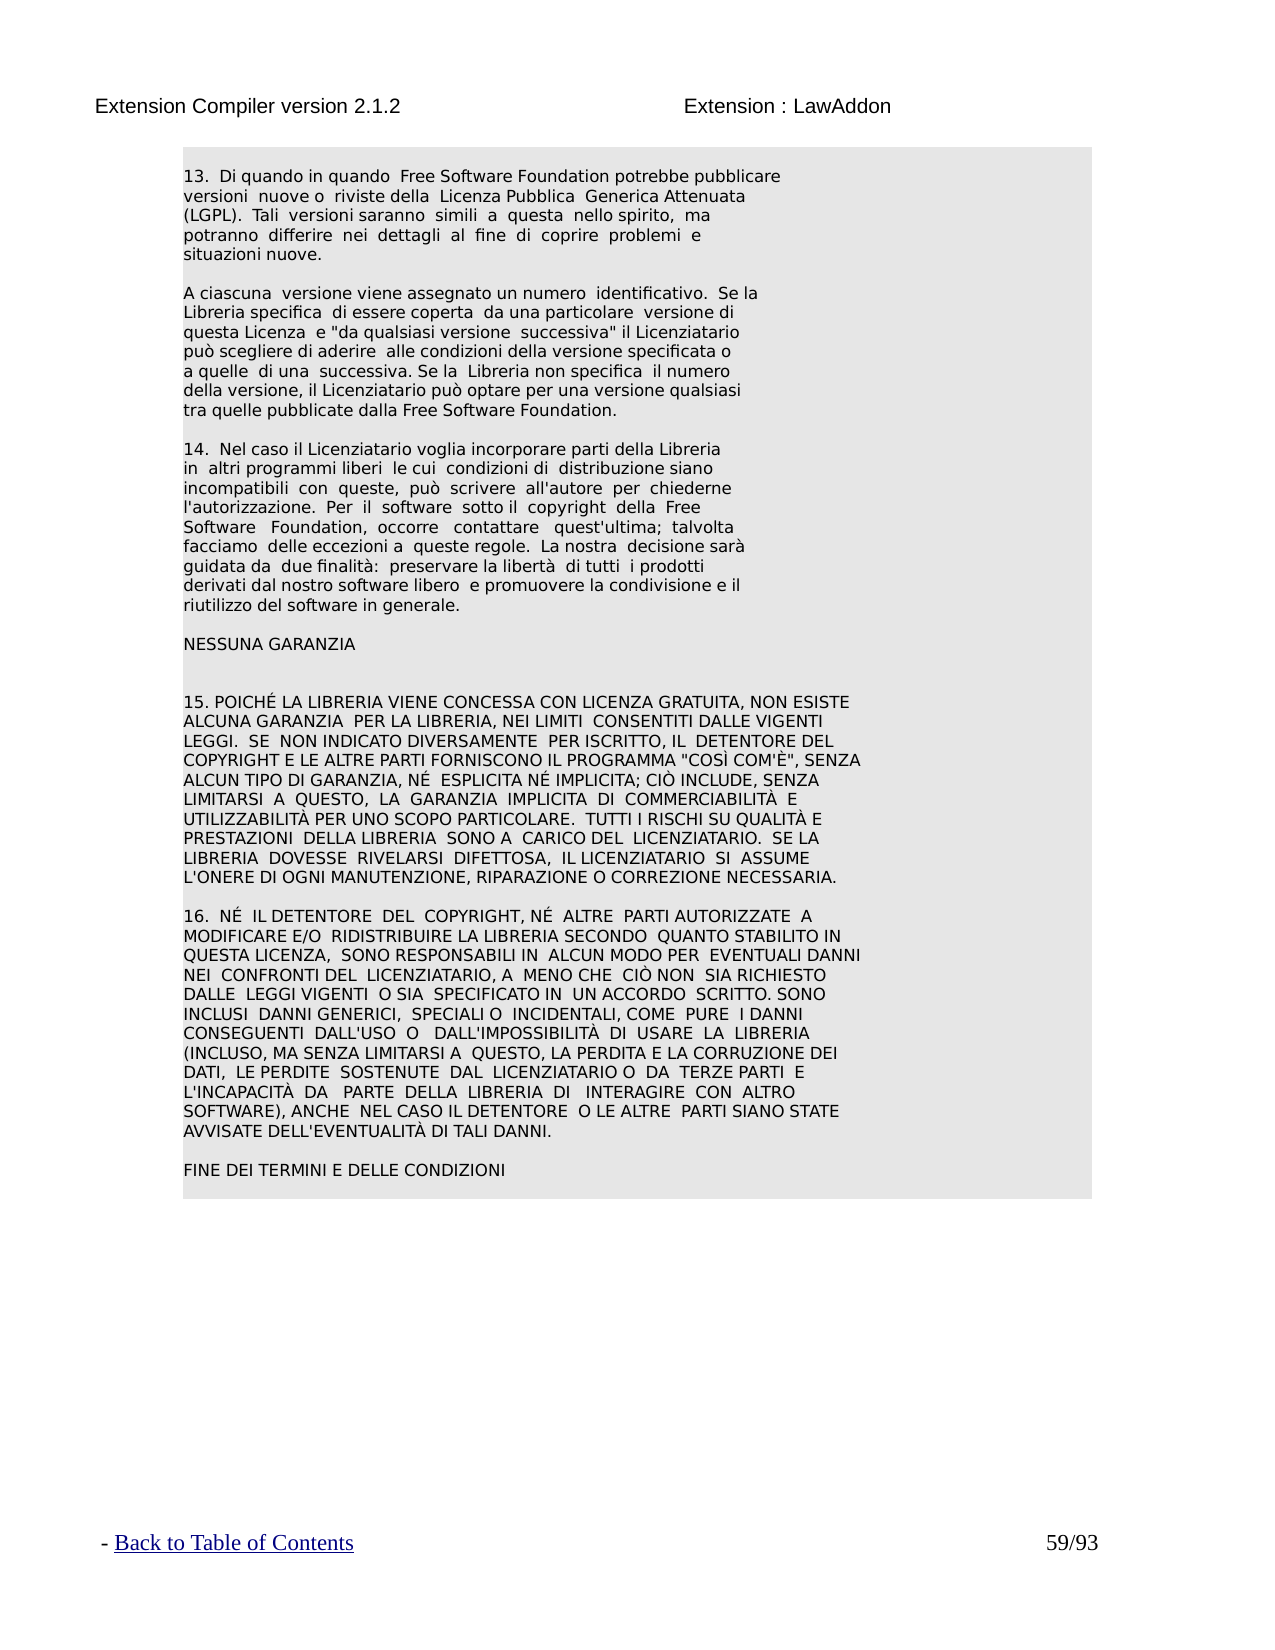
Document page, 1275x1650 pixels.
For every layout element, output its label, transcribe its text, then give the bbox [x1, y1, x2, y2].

text versioni nuove o riviste della Licenza Pubblica Generica Attenuata [183, 186, 1092, 206]
text FINE DEI TERMINI E DELLE CONDIZIONI [183, 1160, 1092, 1180]
text guidata da due finalità: preservare la libertà di tutti i prodotti [183, 557, 1092, 576]
text L'ONERE DI OGNI MANUTENZIONE, RIPARAZIONE O CORREZIONE NECESSARIA. [183, 868, 1092, 888]
text NEI CONFRONTI DEL LICENZIATARIO, A MENO CHE CIÒ NON SIA RICHIESTO [183, 966, 1092, 985]
text può scegliere di aderire alle condizioni della versione specificata o [183, 342, 1092, 362]
text facciamo delle eccezioni a queste regole. La nostra decisione sarà [183, 537, 1092, 557]
text (INCLUSO, MA SENZA LIMITARSI A QUESTO, LA PERDITA E LA CORRUZIONE DEI [183, 1043, 1092, 1063]
text derivati dal nostro software libero e promuovere la condivisione e il [183, 576, 1092, 596]
text 14. Nel caso il Licenziatario voglia incorporare parti della Libreria [183, 440, 1092, 459]
text della versione, il Licenziatario può optare per una versione qualsiasi [183, 381, 1092, 401]
text A ciascuna versione viene assegnato un numero identificativo. Se la [183, 284, 1092, 303]
text LIBRERIA DOVESSE RIVELARSI DIFETTOSA, IL LICENZIATARIO SI ASSUME [183, 849, 1092, 868]
text Libreria specifica di essere coperta da una particolare versione di [183, 303, 1092, 323]
text potranno differire nei dettagli al fine di coprire problemi e [183, 225, 1092, 245]
text situazioni nuove. [183, 245, 1092, 264]
text NESSUNA GARANZIA [183, 634, 1092, 654]
text DALLE LEGGI VIGENTI O SIA SPECIFICATO IN UN ACCORDO SCRITTO. SONO [183, 985, 1092, 1004]
text riutilizzo del software in generale. [183, 596, 1092, 615]
text INCLUSI DANNI GENERICI, SPECIALI O INCIDENTALI, COME PURE I DANNI [183, 1004, 1092, 1024]
text (LGPL). Tali versioni saranno simili a questa nello spirito, ma [183, 206, 1092, 225]
text AVVISATE DELL'EVENTUALITÀ DI TALI DANNI. [183, 1121, 1092, 1141]
text L'INCAPACITÀ DA PARTE DELLA LIBRERIA DI INTERAGIRE CON ALTRO [183, 1082, 1092, 1102]
text questa Licenza e "da qualsiasi versione successiva" il Licenziatario [183, 323, 1092, 342]
text COPYRIGHT E LE ALTRE PARTI FORNISCONO IL PROGRAMMA "COSÌ COM'È", SENZA [183, 751, 1092, 771]
text ALCUNA GARANZIA PER LA LIBRERIA, NEI LIMITI CONSENTITI DALLE VIGENTI [183, 712, 1092, 732]
text ALCUN TIPO DI GARANZIA, NÉ ESPLICITA NÉ IMPLICITA; CIÒ INCLUDE, SENZA [183, 771, 1092, 790]
text MODIFICARE E/O RIDISTRIBUIRE LA LIBRERIA SECONDO QUANTO STABILITO IN [183, 927, 1092, 946]
text 13. Di quando in quando Free Software Foundation potrebbe pubblicare [183, 167, 1092, 186]
text CONSEGUENTI DALL'USO O DALL'IMPOSSIBILITÀ DI USARE LA LIBRERIA [183, 1024, 1092, 1043]
text tra quelle pubblicate dalla Free Software Foundation. [183, 401, 1092, 420]
text 16. NÉ IL DETENTORE DEL COPYRIGHT, NÉ ALTRE PARTI AUTORIZZATE A [183, 907, 1092, 927]
text PRESTAZIONI DELLA LIBRERIA SONO A CARICO DEL LICENZIATARIO. SE LA [183, 829, 1092, 849]
text DATI, LE PERDITE SOSTENUTE DAL LICENZIATARIO O DA TERZE PARTI E [183, 1063, 1092, 1082]
text a quelle di una successiva. Se la Libreria non specifica il numero [183, 362, 1092, 381]
text UTILIZZABILITÀ PER UNO SCOPO PARTICOLARE. TUTTI I RISCHI SU QUALITÀ E [183, 810, 1092, 829]
text Software Foundation, occorre contattare quest'ultima; talvolta [183, 518, 1092, 537]
text 15. POICHÉ LA LIBRERIA VIENE CONCESSA CON LICENZA GRATUITA, NON ESISTE [183, 693, 1092, 712]
text SOFTWARE), ANCHE NEL CASO IL DETENTORE O LE ALTRE PARTI SIANO STATE [183, 1102, 1092, 1121]
text in altri programmi liberi le cui condizioni di distribuzione siano [183, 459, 1092, 479]
text QUESTA LICENZA, SONO RESPONSABILI IN ALCUN MODO PER EVENTUALI DANNI [183, 946, 1092, 966]
text l'autorizzazione. Per il software sotto il copyright della Free [183, 498, 1092, 518]
text LEGGI. SE NON INDICATO DIVERSAMENTE PER ISCRITTO, IL DETENTORE DEL [183, 732, 1092, 751]
text incompatibili con queste, può scrivere all'autore per chiederne [183, 479, 1092, 498]
text LIMITARSI A QUESTO, LA GARANZIA IMPLICITA DI COMMERCIABILITÀ E [183, 790, 1092, 810]
